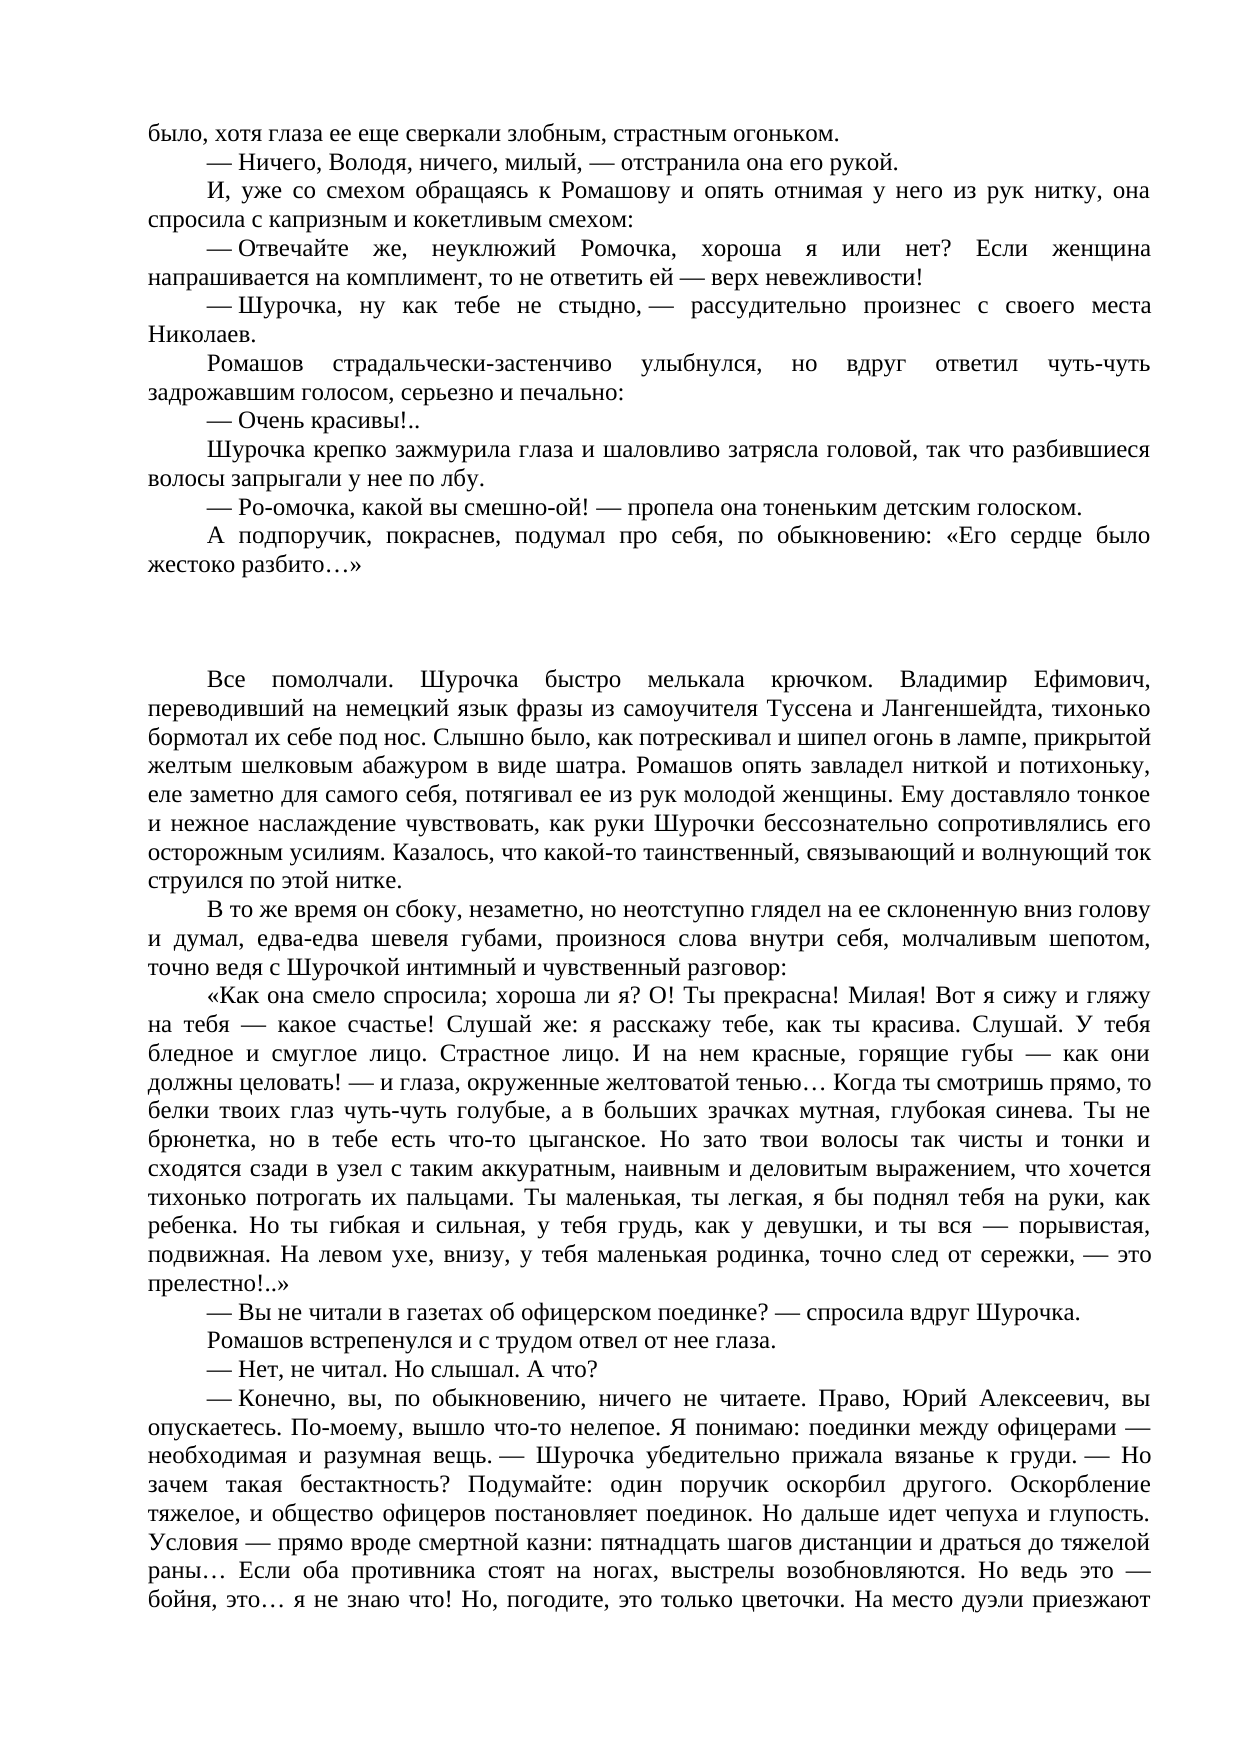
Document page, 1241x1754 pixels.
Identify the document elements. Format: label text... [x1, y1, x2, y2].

text А подпоручик, покраснев, подумал про себя, по обыкновению: «Его сердце было жестоко разбито…» [148, 521, 1152, 578]
text «Как она смело спросила; хороша ли я? О! Ты прекрасна! Милая! Вот я сижу и гляжу на тебя — какое счастье! Слушай же: я расскажу тебе, как ты красива. Слушай. У тебя бледное и смуглое лицо. Страстное лицо. И на нем красные, горящие губы — как они должны целовать! — и глаза, окруженные желтоватой тенью… Когда ты смотришь прямо, то белки твоих глаз чуть-чуть голубые, а в больших зрачках мутная, глубокая синева. Ты не брюнетка, но в тебе есть что-то цыганское. Но зато твои волосы так чисты и тонки и сходятся сзади в узел с таким аккуратным, наивным и деловитым выражением, что хочется тихонько потрогать их пальцами. Ты маленькая, ты легкая, я бы поднял тебя на руки, как ребенка. Но ты гибкая и сильная, у тебя грудь, как у девушки, и ты вся — порывистая, подвижная. На левом ухе, внизу, у тебя маленькая родинка, точно след от сережки, — это прелестно!..» [148, 981, 1152, 1297]
text — Ничего, Володя, ничего, милый, — отстранила она его рукой. [148, 147, 1152, 176]
text — Нет, не читал. Но слышал. А что? [148, 1354, 1152, 1383]
text Все помолчали. Шурочка быстро мелькала крючком. Владимир Ефимович, переводивший на немецкий язык фразы из самоучителя Туссена и Лангеншейдта, тихонько бормотал их себе под нос. Слышно было, как потрескивал и шипел огонь в лампе, прикрытой желтым шелковым абажуром в виде шатра. Ромашов опять завладел ниткой и потихоньку, еле заметно для самого себя, потягивал ее из рук молодой женщины. Ему доставляло тонкое и нежное наслаждение чувствовать, как руки Шурочки бессознательно сопротивлялись его осторожным усилиям. Казалось, что какой-то таинственный, связывающий и волнующий ток струился по этой нитке. [148, 664, 1152, 894]
text Ромашов встрепенулся и с трудом отвел от нее глаза. [148, 1326, 1152, 1354]
text — Шурочка, ну как тебе не стыдно, — рассудительно произнес с своего места Николаев. [148, 291, 1152, 348]
text было, хотя глаза ее еще сверкали злобным, страстным огоньком. [148, 118, 1152, 147]
text — Отвечайте же, неуклюжий Ромочка, хороша я или нет? Если женщина напрашивается на комплимент, то не ответить ей — верх невежливости! [148, 233, 1152, 291]
text Шурочка крепко зажмурила глаза и шаловливо затрясла головой, так что разбившиеся волосы запрыгали у нее по лбу. [148, 434, 1152, 492]
text — Вы не читали в газетах об офицерском поединке? — спросила вдруг Шурочка. [148, 1297, 1152, 1326]
text И, уже со смехом обращаясь к Ромашову и опять отнимая у него из рук нитку, она спросила с капризным и кокетливым смехом: [148, 176, 1152, 233]
text Ромашов страдальчески-застенчиво улыбнулся, но вдруг ответил чуть-чуть задрожавшим голосом, серьезно и печально: [148, 348, 1152, 406]
text В то же время он сбоку, незаметно, но неотступно глядел на ее склоненную вниз голову и думал, едва-едва шевеля губами, произнося слова внутри себя, молчаливым шепотом, точно ведя с Шурочкой интимный и чувственный разговор: [148, 894, 1152, 981]
text — Очень красивы!.. [148, 406, 1152, 434]
text — Ро-омочка, какой вы смешно-ой! — пропела она тоненьким детским голоском. [148, 492, 1152, 521]
text — Конечно, вы, по обыкновению, ничего не читаете. Право, Юрий Алексеевич, вы опускаетесь. По-моему, вышло что-то нелепое. Я понимаю: поединки между офицерами — необходимая и разумная вещь. — Шурочка убедительно прижала вязанье к груди. — Но зачем такая бестактность? Подумайте: один поручик оскорбил другого. Оскорбление тяжелое, и общество офицеров постановляет поединок. Но дальше идет чепуха и глупость. Условия — прямо вроде смертной казни: пятнадцать шагов дистанции и драться до тяжелой раны… Если оба противника стоят на ногах, выстрелы возобновляются. Но ведь это — бойня, это… я не знаю что! Но, погодите, это только цветочки. На место дуэли приезжают [148, 1383, 1152, 1613]
